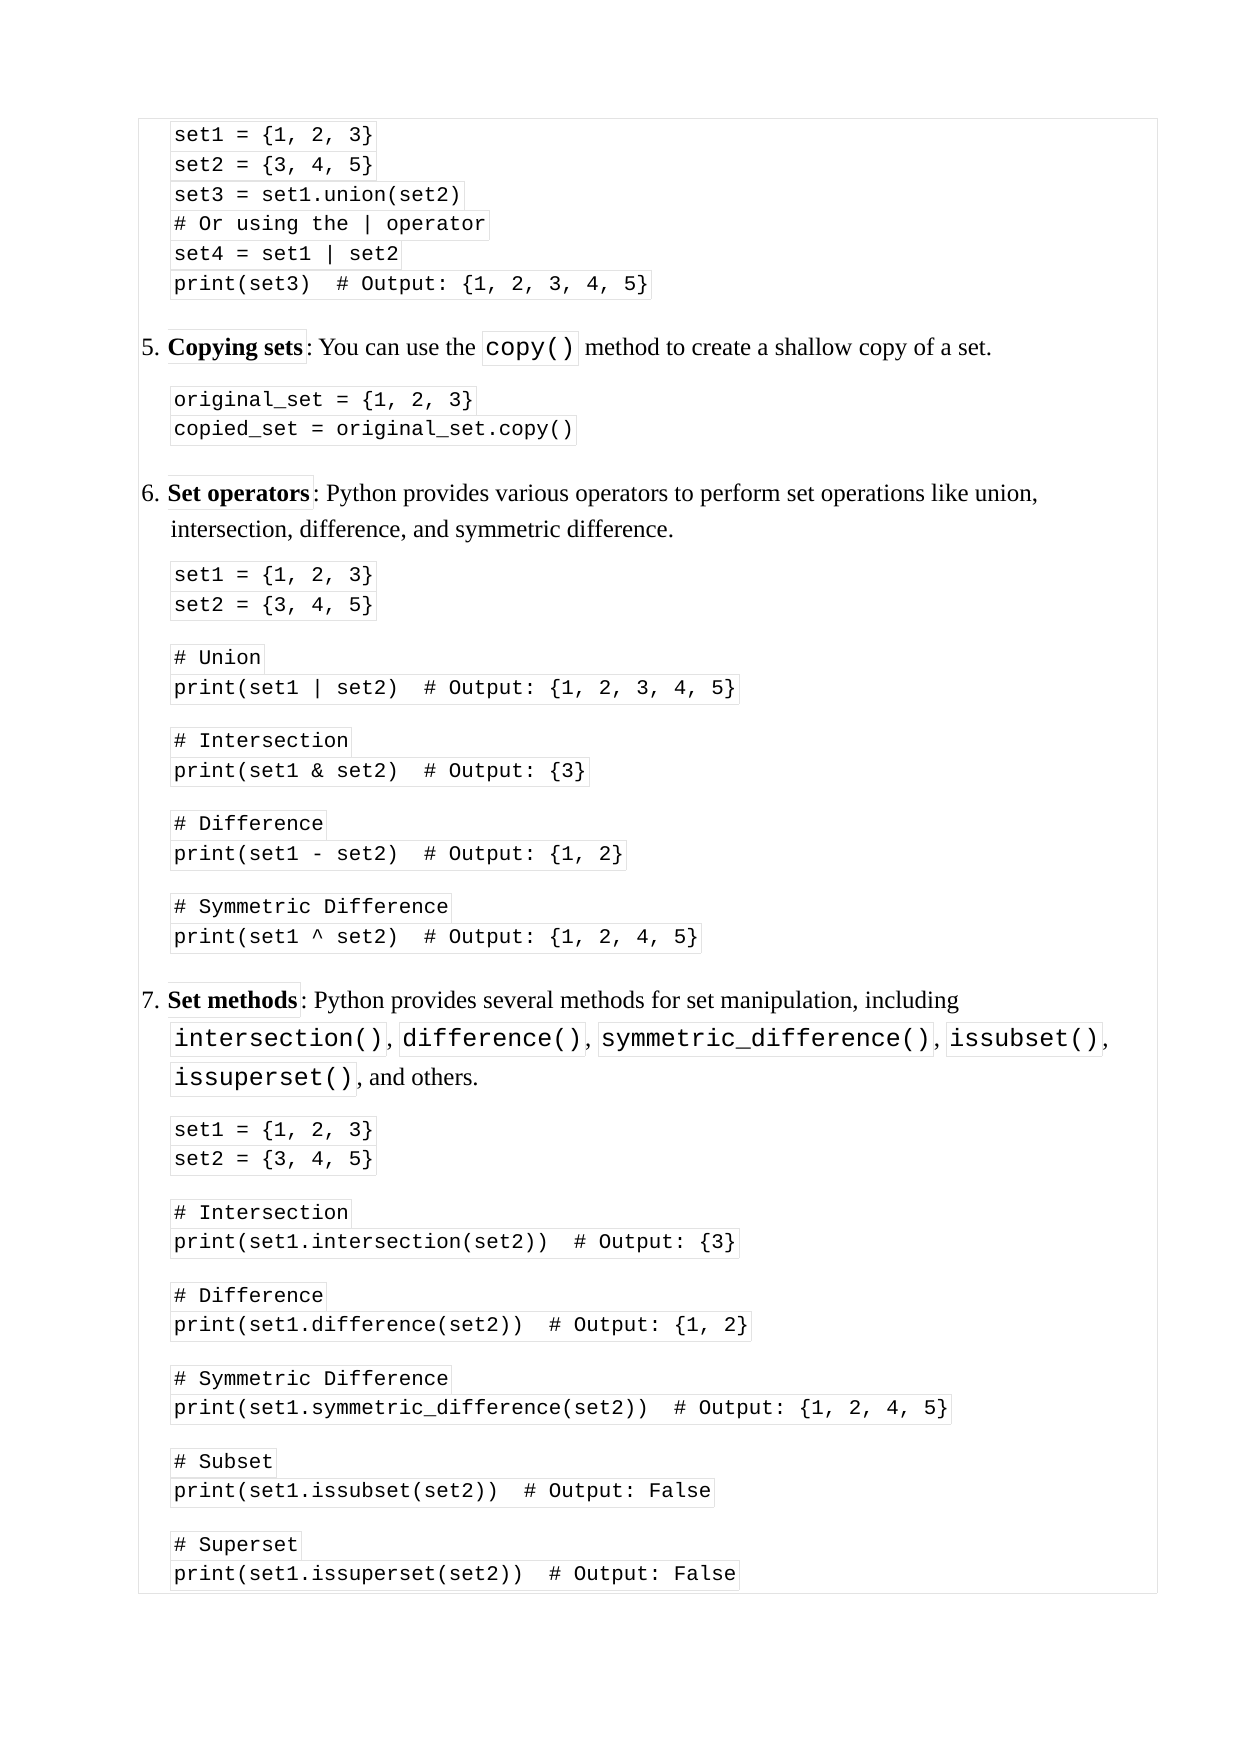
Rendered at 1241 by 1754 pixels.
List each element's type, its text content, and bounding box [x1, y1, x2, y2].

list print(set1.issubset(set2)) # Output: False [171, 1479, 714, 1507]
list # Superset [139, 1528, 1157, 1557]
list # Difference [139, 1279, 1157, 1308]
list print(set1 & set2) # Output: {3} [139, 754, 170, 787]
list # Intersection [139, 724, 1157, 754]
list # Intersection [139, 1196, 1157, 1225]
list print(set1.difference(set2)) # Output: {1, 2} [139, 1308, 170, 1341]
list print(set1 ^ set2) # Output: {1, 2, 4, 5} [171, 924, 701, 953]
list # Union [139, 641, 1157, 671]
list original_set = {1, 2, 3} [139, 383, 1157, 412]
list print(set1 & set2) # Output: {3} [352, 754, 1157, 787]
list copied_set = original_set.copy() [477, 412, 1157, 445]
list print(set1.symmetric_difference(set2)) # Output: {1, 2, 4, 5} [171, 1395, 951, 1424]
list print(set3) # Output: {1, 2, 3, 4, 5} [139, 267, 170, 299]
list Set operators: Python provides various operators to perform set operations like union, intersection, difference, and symmetric difference. [139, 472, 1157, 542]
list print(set1.difference(set2)) # Output: {1, 2} [327, 1308, 1157, 1341]
list # Difference [139, 807, 1157, 837]
list print(set3) # Output: {1, 2, 3, 4, 5} [171, 271, 651, 299]
list set2 = {3, 4, 5} [171, 152, 376, 177]
list print(set1.issubset(set2)) # Output: False [277, 1474, 1157, 1507]
list set3 = set1.union(set2) [171, 182, 464, 207]
list set1 = {1, 2, 3} [139, 119, 1157, 148]
list set3 = set1.union(set2) [139, 177, 170, 207]
list print(set1 & set2) # Output: {3} [171, 758, 589, 786]
list print(set1.issubset(set2)) # Output: False [139, 1474, 170, 1507]
list print(set1 - set2) # Output: {1, 2} [139, 837, 170, 870]
list # Or using the | operator [171, 211, 489, 237]
list print(set1 ^ set2) # Output: {1, 2, 4, 5} [139, 920, 170, 953]
list print(set1.issuperset(set2)) # Output: False [139, 1557, 1157, 1593]
list # Or using the | operator [139, 207, 170, 237]
list [139, 588, 170, 621]
list print(set1.intersection(set2)) # Output: {3} [352, 1225, 1157, 1258]
list set1 = {1, 2, 3} [139, 1113, 1157, 1142]
list # Symmetric Difference [139, 1362, 1157, 1391]
list set2 = {3, 4, 5} [171, 592, 376, 620]
list Copying sets: You can use the copy() method to create a shallow copy of a set. [139, 326, 1157, 366]
list print(set1.intersection(set2)) # Output: {3} [139, 1225, 170, 1258]
list copied_set = original_set.copy() [139, 412, 170, 445]
list set2 = {3, 4, 5} [171, 1146, 376, 1175]
list print(set1 | set2) # Output: {1, 2, 3, 4, 5} [265, 671, 1157, 704]
list print(set1 - set2) # Output: {1, 2} [171, 841, 626, 870]
list print(set3) # Output: {1, 2, 3, 4, 5} [402, 267, 1157, 299]
list set4 = set1 | set2 [171, 237, 1157, 267]
list [377, 148, 1157, 177]
list # Or using the | operator [465, 207, 1157, 237]
list set1 = {1, 2, 3} [139, 558, 1157, 588]
list copied_set = original_set.copy() [171, 416, 576, 445]
list set3 = set1.union(set2) [377, 177, 1157, 207]
list print(set1.symmetric_difference(set2)) # Output: {1, 2, 4, 5} [452, 1391, 1157, 1424]
list [377, 588, 1157, 621]
list # Subset [139, 1445, 1157, 1474]
list [139, 237, 170, 267]
list print(set1 ^ set2) # Output: {1, 2, 4, 5} [452, 920, 1157, 953]
list Set methods: Python provides several methods for set manipulation, including intersection(), difference(), symmetric_difference(), issubset(), issuperset(), and others. [139, 979, 1157, 1096]
list [377, 1142, 1157, 1175]
list [139, 1142, 170, 1175]
list print(set1 | set2) # Output: {1, 2, 3, 4, 5} [139, 671, 170, 704]
list print(set1 - set2) # Output: {1, 2} [327, 837, 1157, 870]
list print(set1.difference(set2)) # Output: {1, 2} [171, 1312, 751, 1341]
list print(set1 | set2) # Output: {1, 2, 3, 4, 5} [171, 675, 739, 704]
list [139, 148, 170, 177]
list print(set1.intersection(set2)) # Output: {3} [171, 1229, 739, 1258]
list # Symmetric Difference [139, 890, 1157, 920]
